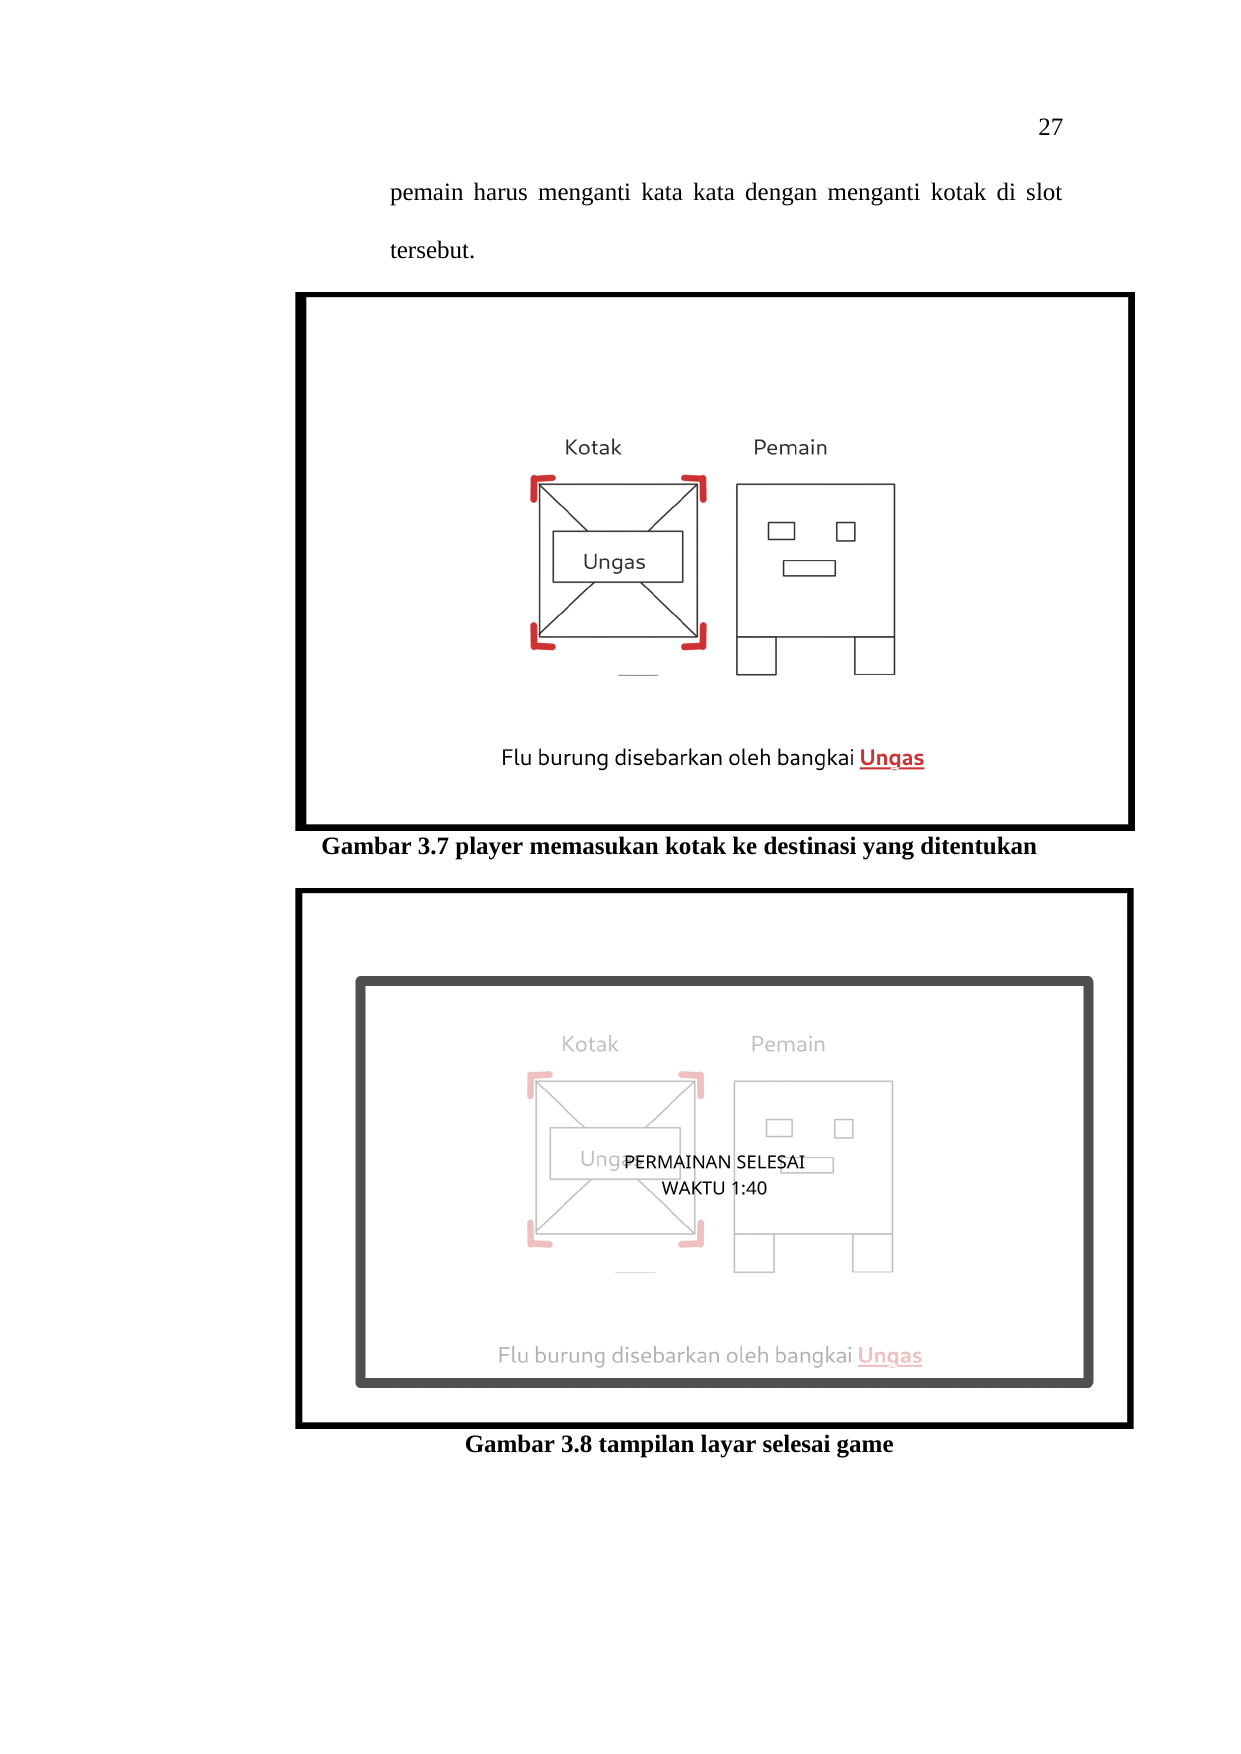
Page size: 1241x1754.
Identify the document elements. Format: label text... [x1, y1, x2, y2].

text Gambar 3.8 tampilan layar selesai game [295, 1429, 1063, 1457]
text pemain harus menganti kata kata dengan menganti kotak di slot tersebut. [390, 177, 1063, 263]
text Gambar 3.7 player memasukan kotak ke destinasi yang ditentukan [295, 831, 1063, 860]
